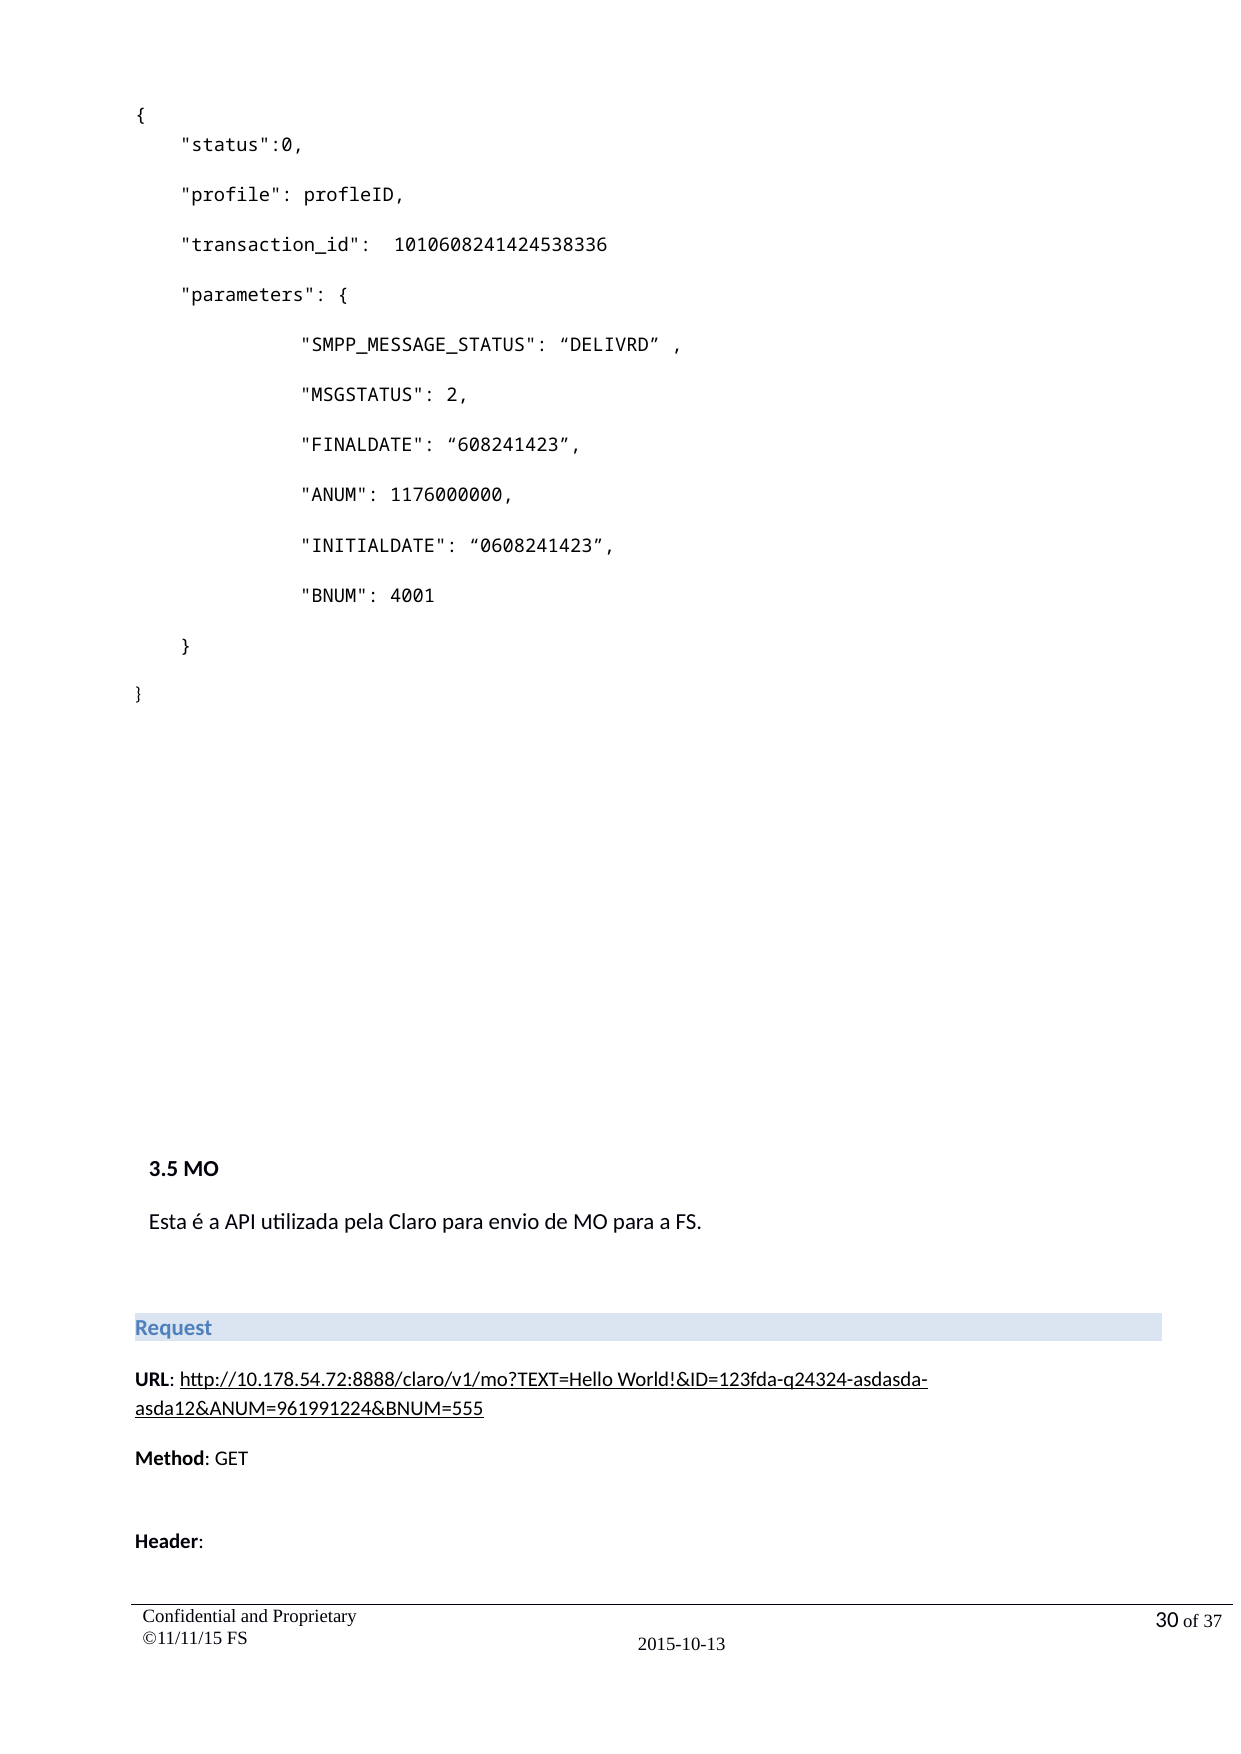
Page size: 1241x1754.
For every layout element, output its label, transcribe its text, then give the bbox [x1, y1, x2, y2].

text Method: GET [135, 1445, 1162, 1503]
text } [135, 682, 1162, 705]
text { "status":0, [135, 102, 1162, 157]
text "ANUM": 1176000000, [135, 482, 1162, 507]
text } [135, 632, 1162, 658]
text "parameters": { [135, 281, 1162, 307]
text Header: [135, 1528, 1162, 1553]
text "BNUM": 4001 [135, 582, 1162, 607]
text "MSGSTATUS": 2, [135, 382, 1162, 407]
text "FINALDATE": “608241423”, [135, 432, 1162, 457]
text Esta é a API utilizada pela Claro para envio de MO para a FS. [149, 1207, 1162, 1235]
text URL: http://10.178.54.72:8888/claro/v1/mo?TEXT=Hello World!&ID=123fda-q24324-asdasda-asda12&ANUM=961991224&BNUM=555 [135, 1366, 1162, 1421]
text "INITIALDATE": “0608241423”, [135, 532, 1162, 557]
text "SMPP_MESSAGE_STATUS": “DELIVRD” , [135, 331, 1162, 357]
text "profile": profleID, [135, 181, 1162, 207]
text "transaction_id": 1010608241424538336 [135, 231, 1162, 257]
text 3.5 MO [149, 1154, 1162, 1182]
text Request [135, 1313, 1162, 1341]
